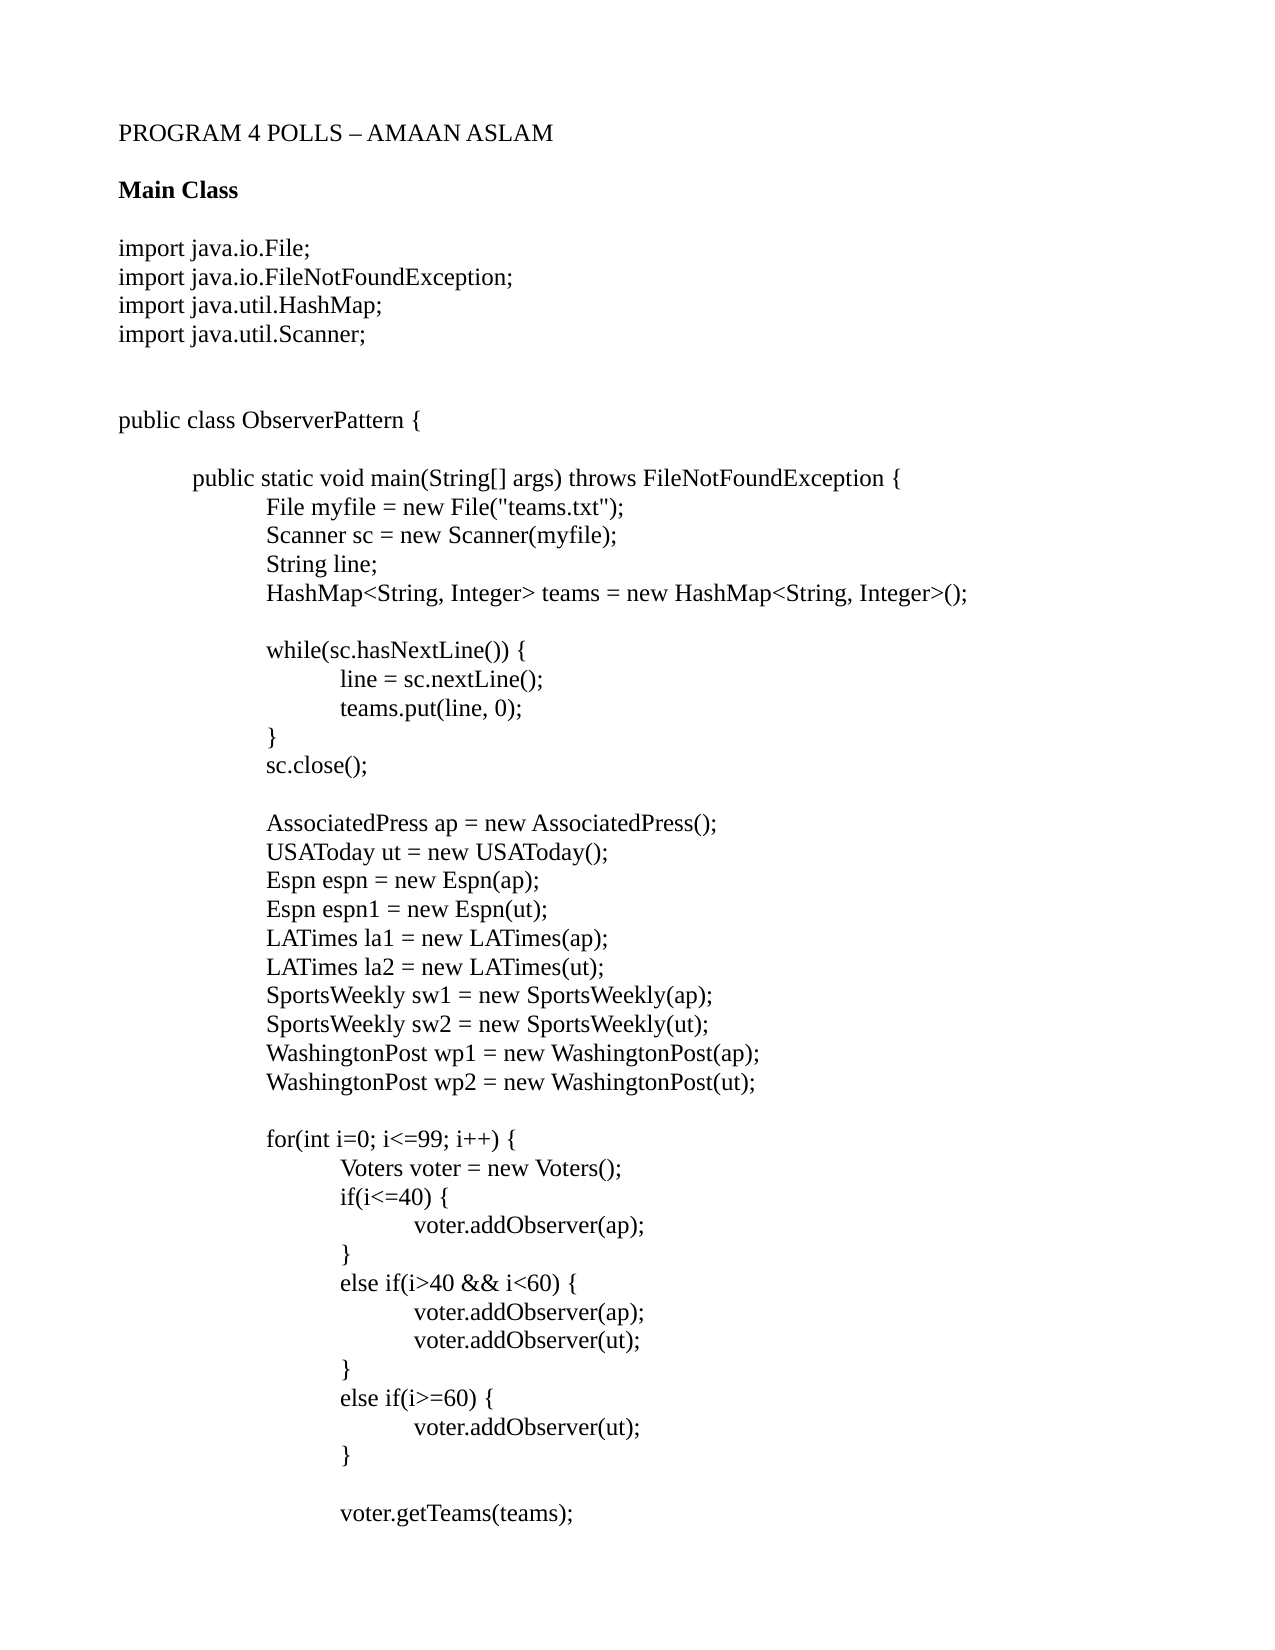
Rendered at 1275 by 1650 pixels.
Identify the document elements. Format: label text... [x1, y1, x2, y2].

text voter.addObserver(ut); [118, 1326, 1157, 1354]
text AssociatedPress ap = new AssociatedPress(); [118, 808, 1157, 837]
text Espn espn1 = new Espn(ut); [118, 894, 1157, 923]
text WashingtonPost wp2 = new WashingtonPost(ut); [118, 1067, 1157, 1096]
text USAToday ut = new USAToday(); [118, 837, 1157, 866]
text voter.addObserver(ap); [118, 1297, 1157, 1326]
text import java.io.File; [118, 233, 1157, 262]
text if(i<=40) { [118, 1182, 1157, 1211]
text HashMap<String, Integer> teams = new HashMap<String, Integer>(); [118, 578, 1157, 607]
text teams.put(line, 0); [118, 693, 1157, 722]
text } [118, 722, 1157, 751]
text Main Class [118, 176, 1157, 204]
text import java.util.Scanner; [118, 319, 1157, 348]
text public class ObserverPattern { [118, 406, 1157, 434]
text sc.close(); [118, 751, 1157, 779]
text import java.io.FileNotFoundException; [118, 262, 1157, 291]
text SportsWeekly sw2 = new SportsWeekly(ut); [118, 1009, 1157, 1038]
text File myfile = new File("teams.txt"); [118, 492, 1157, 521]
text PROGRAM 4 POLLS – AMAAN ASLAM [118, 118, 1157, 147]
text import java.util.HashMap; [118, 291, 1157, 319]
text line = sc.nextLine(); [118, 664, 1157, 693]
text public static void main(String[] args) throws FileNotFoundException { [118, 463, 1157, 492]
text voter.getTeams(teams); [118, 1498, 1157, 1527]
text } [118, 1354, 1157, 1383]
text else if(i>40 && i<60) { [118, 1268, 1157, 1297]
text else if(i>=60) { [118, 1383, 1157, 1412]
text LATimes la1 = new LATimes(ap); [118, 923, 1157, 952]
text while(sc.hasNextLine()) { [118, 636, 1157, 664]
text Espn espn = new Espn(ap); [118, 866, 1157, 894]
text WashingtonPost wp1 = new WashingtonPost(ap); [118, 1038, 1157, 1067]
text } [118, 1441, 1157, 1469]
text Voters voter = new Voters(); [118, 1153, 1157, 1182]
text String line; [118, 549, 1157, 578]
text voter.addObserver(ut); [118, 1412, 1157, 1441]
text for(int i=0; i<=99; i++) { [118, 1124, 1157, 1153]
text voter.addObserver(ap); [118, 1211, 1157, 1239]
text } [118, 1239, 1157, 1268]
text Scanner sc = new Scanner(myfile); [118, 521, 1157, 549]
text SportsWeekly sw1 = new SportsWeekly(ap); [118, 981, 1157, 1009]
text LATimes la2 = new LATimes(ut); [118, 952, 1157, 981]
